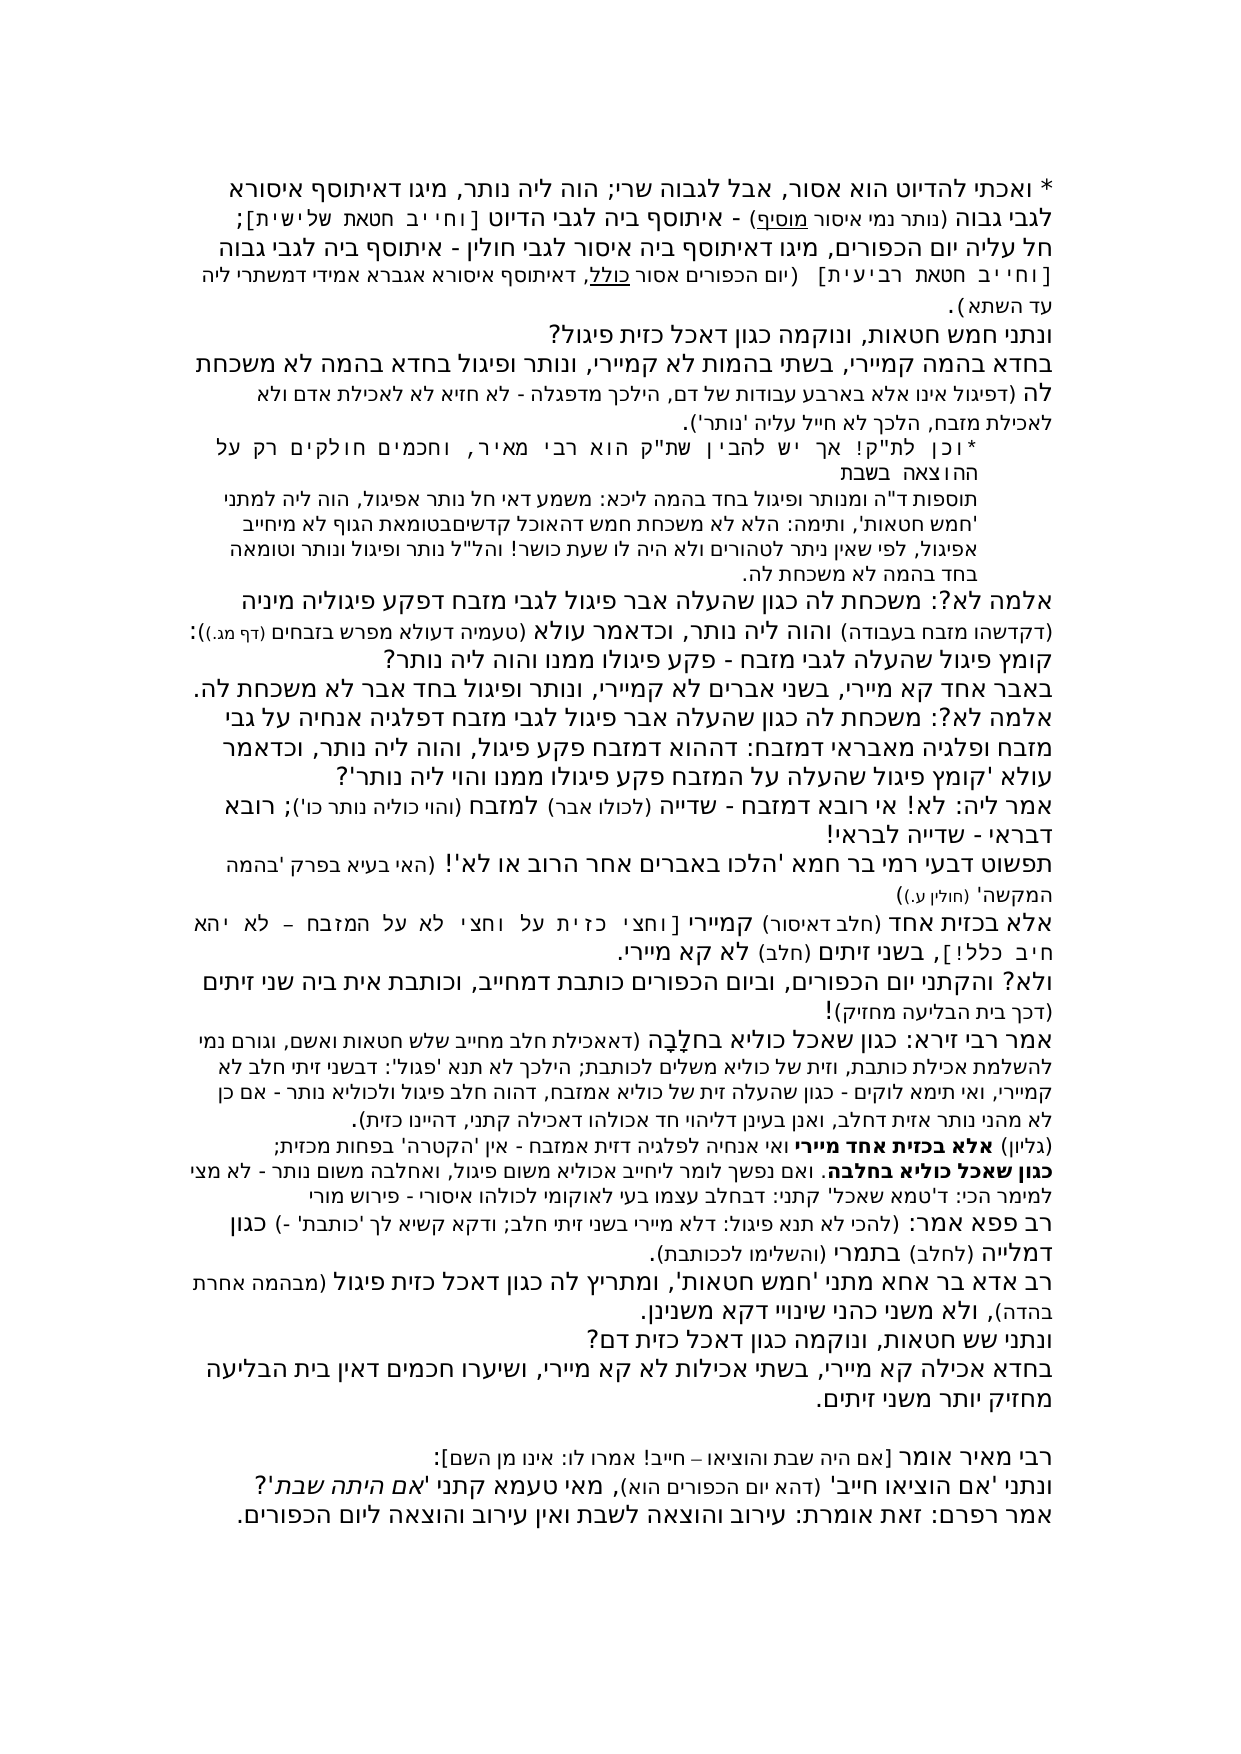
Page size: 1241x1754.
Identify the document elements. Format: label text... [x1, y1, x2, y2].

text באבר אחד קא מיירי, בשני אברים לא קמיירי, ונותר ופיגול בחד אבר לא משכחת לה. [187, 674, 1053, 703]
text ונתני 'אם הוציאו חייב' (דהא יום הכפורים הוא), מאי טעמא קתני 'אם היתה שבת'? [187, 1471, 1053, 1500]
text אלמה לא?: משכחת לה כגון שהעלה אבר פיגול לגבי מזבח דפלגיה אנחיה על גבי מזבח ופלגיה מאבראי דמזבח: דההוא דמזבח פקע פיגול, והוה ליה נותר, וכדאמר עולא 'קומץ פיגול שהעלה על המזבח פקע פיגולו ממנו והוי ליה נותר'? [187, 703, 1053, 791]
text חל עליה יום הכפורים, מיגו דאיתוסף ביה איסור לגבי חולין - איתוסף ביה לגבי גבוה [וחייב חטאת רביעית] (יום הכפורים אסור כולל, דאיתוסף איסורא אגברא אמידי דמשתרי ליה עד השתא). [187, 233, 1053, 320]
text כגון שאכל כוליא בחלבה. ואם נפשך לומר ליחייב אכוליא משום פיגול, ואחלבה משום נותר - לא מצי למימר הכי: ד'טמא שאכל' קתני: דבחלב עצמו בעי לאוקומי לכולהו איסורי - פירוש מורי [187, 1159, 1053, 1209]
text רב פפא אמר: (להכי לא תנא פיגול: דלא מיירי בשני זיתי חלב; ודקא קשיא לך 'כותבת' -) כגון דמלייה (לחלב) בתמרי (והשלימו לככותבת). [187, 1209, 1053, 1267]
text ונתני חמש חטאות, ונוקמה כגון דאכל כזית פיגול? [187, 320, 1053, 349]
text תוספות ד"ה ומנותר ופיגול בחד בהמה ליכא: משמע דאי חל נותר אפיגול, הוה ליה למתני 'חמש חטאות', ותימה: הלא לא משכחת חמש דהאוכל קדשיםבטומאת הגוף לא מיחייב אפיגול, לפי שאין ניתר לטהורים ולא היה לו שעת כושר! והל"ל נותר ופיגול ונותר וטומאה בחד בהמה לא משכחת לה. [187, 487, 978, 587]
text בחדא בהמה קמיירי, בשתי בהמות לא קמיירי, ונותר ופיגול בחדא בהמה לא משכחת לה (דפיגול אינו אלא בארבע עבודות של דם, הילכך מדפגלה - לא חזיא לא לאכילת אדם ולא לאכילת מזבח, הלכך לא חייל עליה 'נותר'). [187, 349, 1053, 437]
text רבי מאיר אומר [אם היה שבת והוציאו – חייב! אמרו לו: אינו מן השם]: [187, 1442, 1053, 1471]
text בחדא אכילה קא מיירי, בשתי אכילות לא קא מיירי, ושיערו חכמים דאין בית הבליעה מחזיק יותר משני זיתים. [187, 1355, 1053, 1413]
text רב אדא בר אחא מתני 'חמש חטאות', ומתריץ לה כגון דאכל כזית פיגול (מבהמה אחרת בהדה), ולא משני כהני שינויי דקא משנינן. [187, 1267, 1053, 1326]
text ולא? והקתני יום הכפורים, וביום הכפורים כותבת דמחייב, וכותבת אית ביה שני זיתים (דכך בית הבליעה מחזיק)! [187, 967, 1053, 1025]
text ונתני שש חטאות, ונוקמה כגון דאכל כזית דם? [187, 1326, 1053, 1355]
text אמר רבי זירא: כגון שאכל כוליא בחלָבָה (דאאכילת חלב מחייב שלש חטאות ואשם, וגורם נמי להשלמת אכילת כותבת, וזית של כוליא משלים לכותבת; הילכך לא תנא 'פגול': דבשני זיתי חלב לא קמיירי, ואי תימא לוקים - כגון שהעלה זית של כוליא אמזבח, דהוה חלב פיגול ולכוליא נותר - אם כן לא מהני נותר אזית דחלב, ואנן בעינן דליהוי חד אכולהו דאכילה קתני, דהיינו כזית). [187, 1025, 1053, 1134]
text * ואכתי להדיוט הוא אסור, אבל לגבוה שרי; הוה ליה נותר, מיגו דאיתוסף איסורא לגבי גבוה (נותר נמי איסור מוסיף) - איתוסף ביה לגבי הדיוט [וחייב חטאת שלישית]; [187, 174, 1053, 233]
text אלא בכזית אחד (חלב דאיסור) קמיירי [וחצי כזית על וחצי לא על המזבח – לא יהא חיב כלל!], בשני זיתים (חלב) לא קא מיירי. [187, 908, 1053, 967]
text אלמה לא?: משכחת לה כגון שהעלה אבר פיגול לגבי מזבח דפקע פיגוליה מיניה (דקדשהו מזבח בעבודה) והוה ליה נותר, וכדאמר עולא (טעמיה דעולא מפרש בזבחים (דף מג.)): קומץ פיגול שהעלה לגבי מזבח - פקע פיגולו ממנו והוה ליה נותר? [187, 587, 1053, 674]
text תפשוט דבעי רמי בר חמא 'הלכו באברים אחר הרוב או לא'! (האי בעיא בפרק 'בהמה המקשה' (חולין ע.)) [187, 849, 1053, 908]
text אמר ליה: לא! אי רובא דמזבח - שדייה (לכולו אבר) למזבח (והוי כוליה נותר כו'); רובא דבראי - שדייה לבראי! [187, 791, 1053, 849]
text *וכן לת"ק! אך יש להבין שת"ק הוא רבי מאיר, וחכמים חולקים רק על ההוצאה בשבת [187, 437, 978, 487]
text אמר רפרם: זאת אומרת: עירוב והוצאה לשבת ואין עירוב והוצאה ליום הכפורים. [187, 1500, 1053, 1529]
text (גליון) אלא בכזית אחד מיירי ואי אנחיה לפלגיה דזית אמזבח - אין 'הקטרה' בפחות מכזית; [187, 1134, 1053, 1159]
